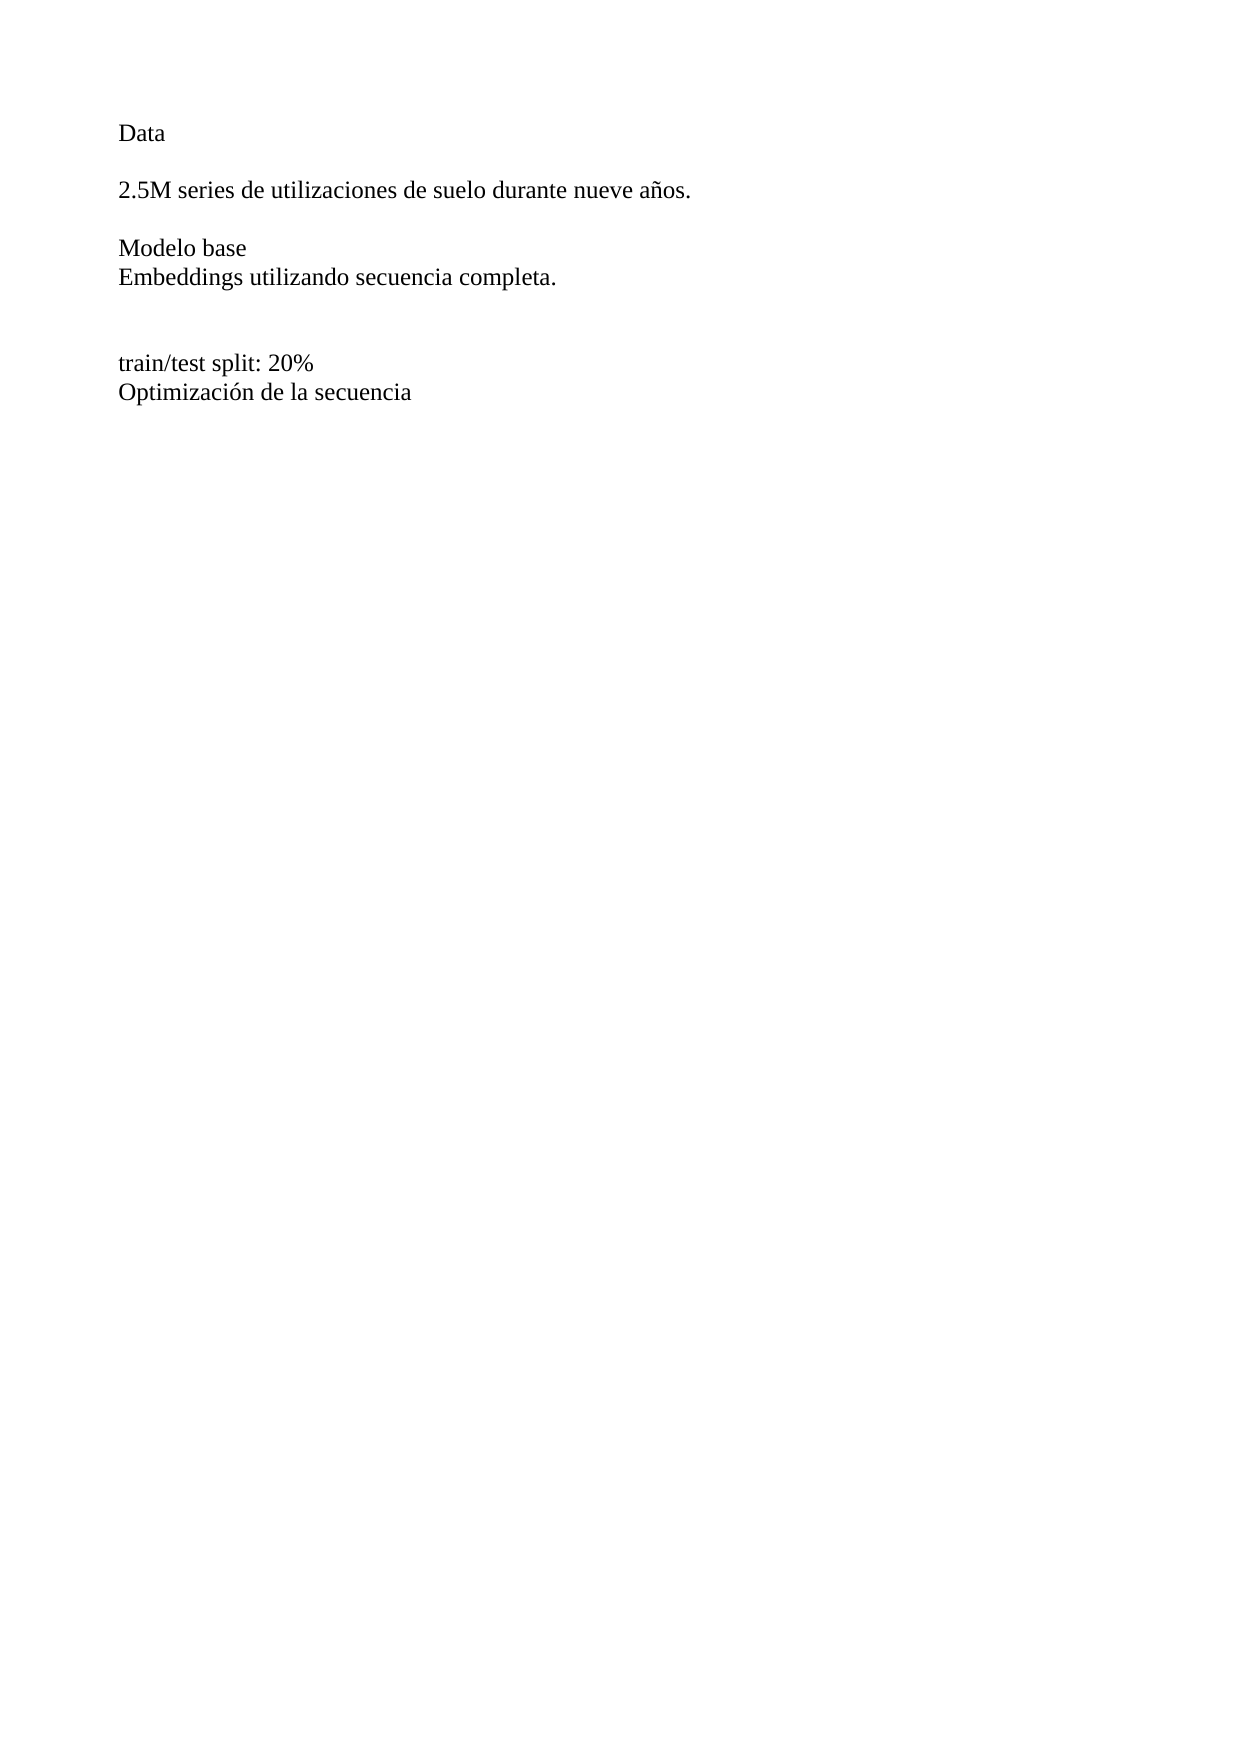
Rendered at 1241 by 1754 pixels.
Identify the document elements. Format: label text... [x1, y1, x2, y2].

text 2.5M series de utilizaciones de suelo durante nueve años. [118, 176, 1122, 204]
text Modelo base [118, 233, 1122, 262]
text train/test split: 20% [118, 348, 1122, 377]
text Optimización de la secuencia [118, 377, 1122, 406]
text Embeddings utilizando secuencia completa. [118, 262, 1122, 291]
text Data [118, 118, 1122, 147]
